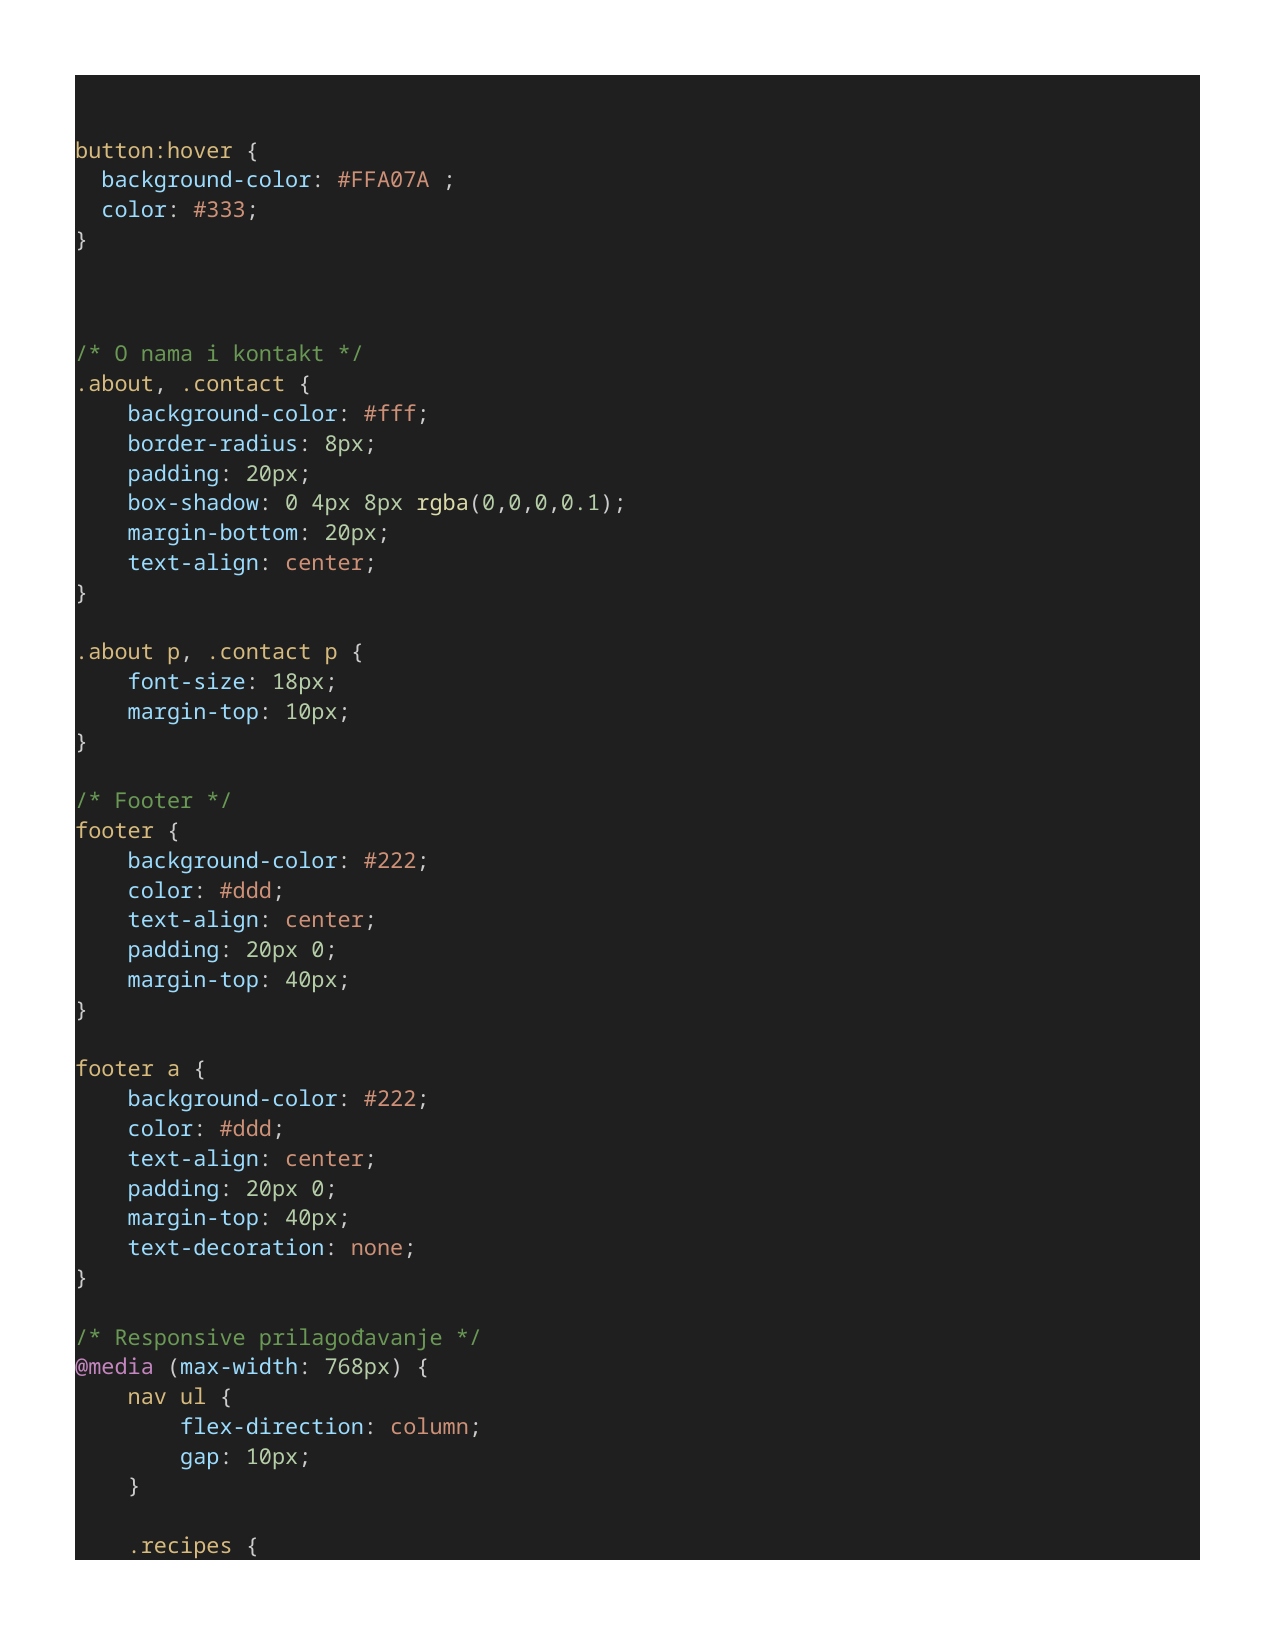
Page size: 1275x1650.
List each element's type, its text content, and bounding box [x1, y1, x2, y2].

text /* Footer */ [75, 785, 1200, 815]
text color: #ddd; [75, 874, 1200, 904]
text } [75, 1470, 1200, 1500]
text } [75, 577, 1200, 606]
text background-color: #222; [75, 845, 1200, 874]
text footer a { [75, 1053, 1200, 1083]
text @media (max-width: 768px) { [75, 1351, 1200, 1381]
text box-shadow: 0 4px 8px rgba(0,0,0,0.1); [75, 487, 1200, 517]
text text-decoration: none; [75, 1232, 1200, 1262]
text } [75, 994, 1200, 1023]
text flex-direction: column; [75, 1411, 1200, 1441]
text text-align: center; [75, 547, 1200, 577]
text /* O nama i kontakt */ [75, 338, 1200, 368]
text } [75, 726, 1200, 755]
text color: #333; [75, 194, 1200, 224]
text .about p, .contact p { [75, 636, 1200, 666]
text gap: 10px; [75, 1441, 1200, 1470]
text padding: 20px; [75, 457, 1200, 487]
text margin-top: 40px; [75, 964, 1200, 994]
text color: #ddd; [75, 1113, 1200, 1143]
text font-size: 18px; [75, 666, 1200, 696]
text } [75, 224, 1200, 254]
text button:hover { [75, 134, 1200, 164]
text .recipes { [75, 1530, 1200, 1560]
text background-color: #fff; [75, 398, 1200, 428]
text text-align: center; [75, 904, 1200, 934]
text /* Responsive prilagođavanje */ [75, 1321, 1200, 1351]
text border-radius: 8px; [75, 428, 1200, 457]
text nav ul { [75, 1381, 1200, 1411]
text background-color: #FFA07A ; [75, 164, 1200, 194]
text padding: 20px 0; [75, 934, 1200, 964]
text padding: 20px 0; [75, 1172, 1200, 1202]
text background-color: #222; [75, 1083, 1200, 1113]
text text-align: center; [75, 1143, 1200, 1172]
text } [75, 1262, 1200, 1292]
text margin-top: 40px; [75, 1202, 1200, 1232]
text margin-bottom: 20px; [75, 517, 1200, 547]
text margin-top: 10px; [75, 696, 1200, 726]
text footer { [75, 815, 1200, 845]
text .about, .contact { [75, 368, 1200, 398]
